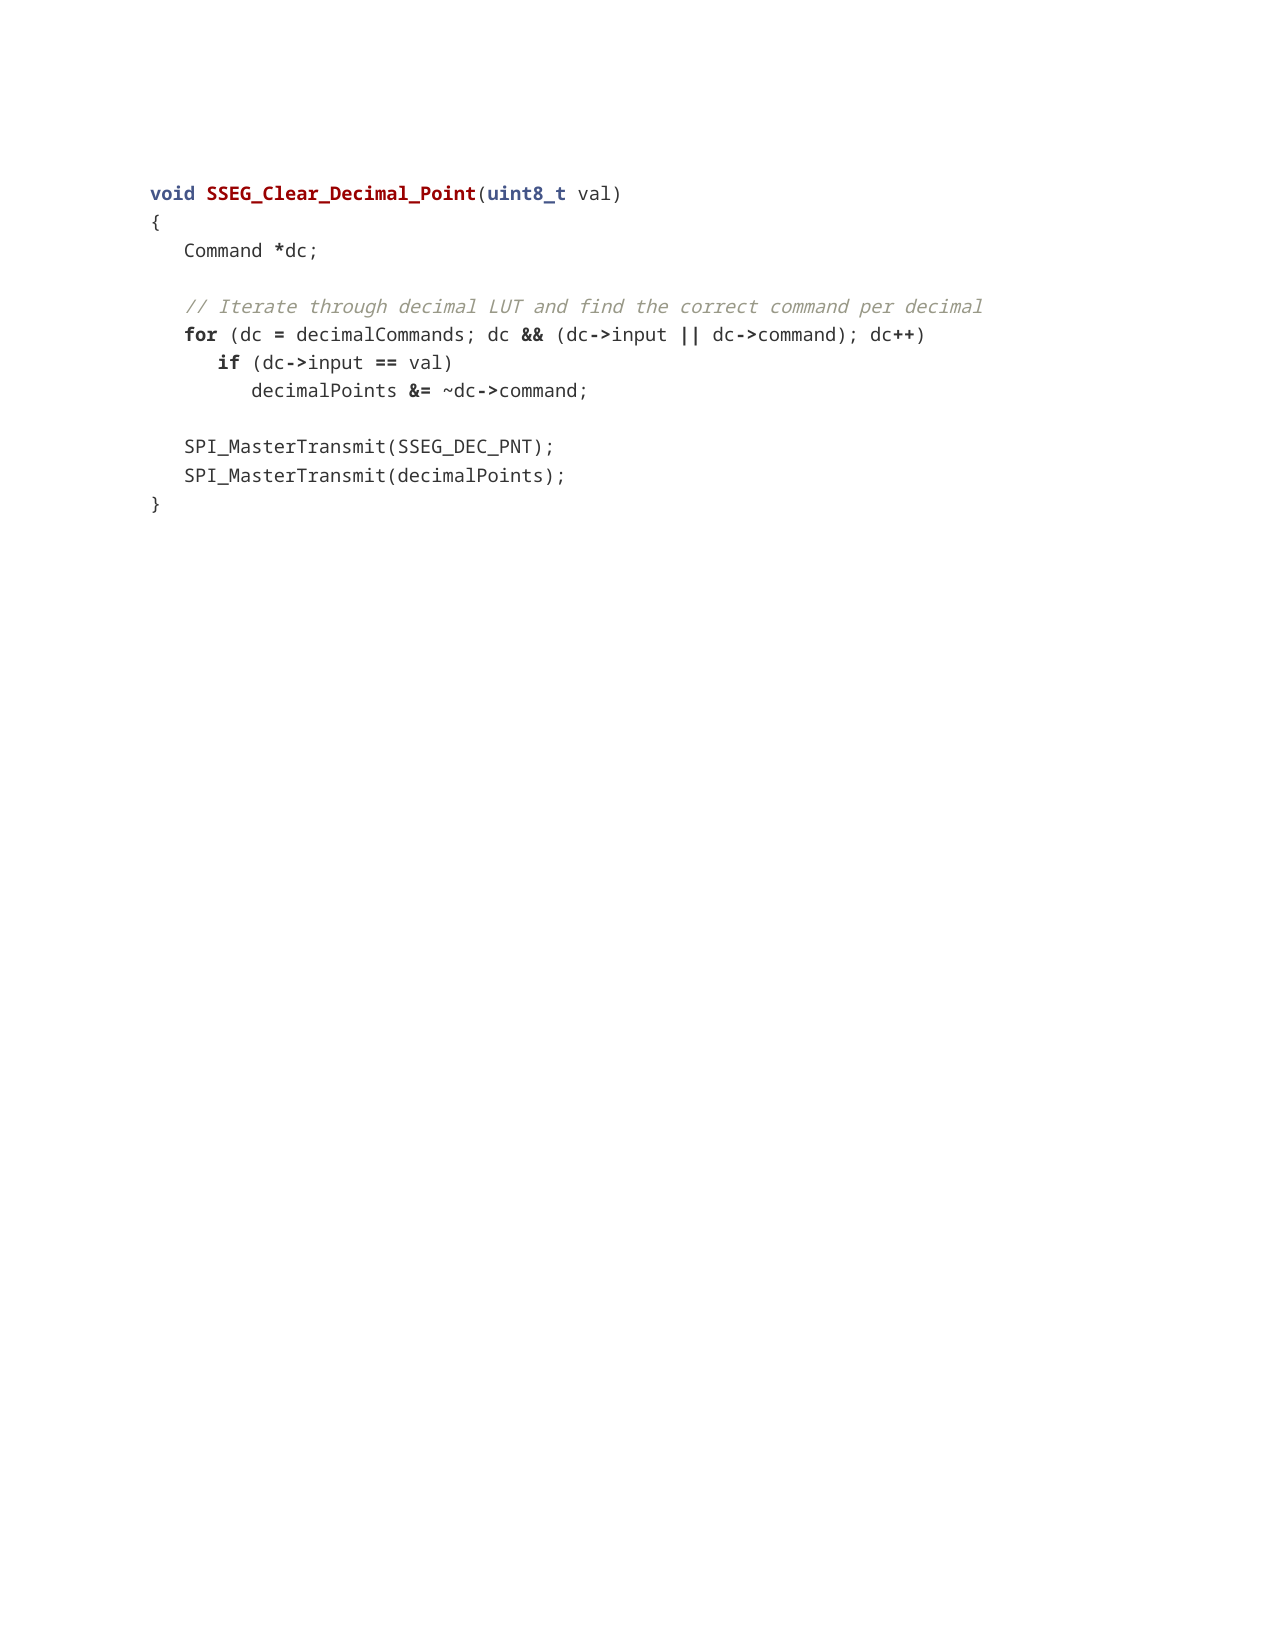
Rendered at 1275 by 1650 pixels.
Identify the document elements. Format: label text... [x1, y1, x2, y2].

text SPI_MasterTransmit(SSEG_DEC_PNT); [150, 431, 1125, 459]
text SPI_MasterTransmit(decimalPoints); [150, 459, 1125, 487]
text Command *dc; [150, 234, 1125, 262]
text // Iterate through decimal LUT and find the correct command per decimal [150, 291, 1125, 319]
text void SSEG_Clear_Decimal_Point(uint8_t val) [150, 178, 1125, 206]
text decimalPoints &= ~dc->command; [150, 375, 1125, 403]
text for (dc = decimalCommands; dc && (dc->input || dc->command); dc++) [150, 319, 1125, 347]
text } [150, 487, 1125, 516]
text { [150, 206, 1125, 234]
text if (dc->input == val) [150, 347, 1125, 375]
